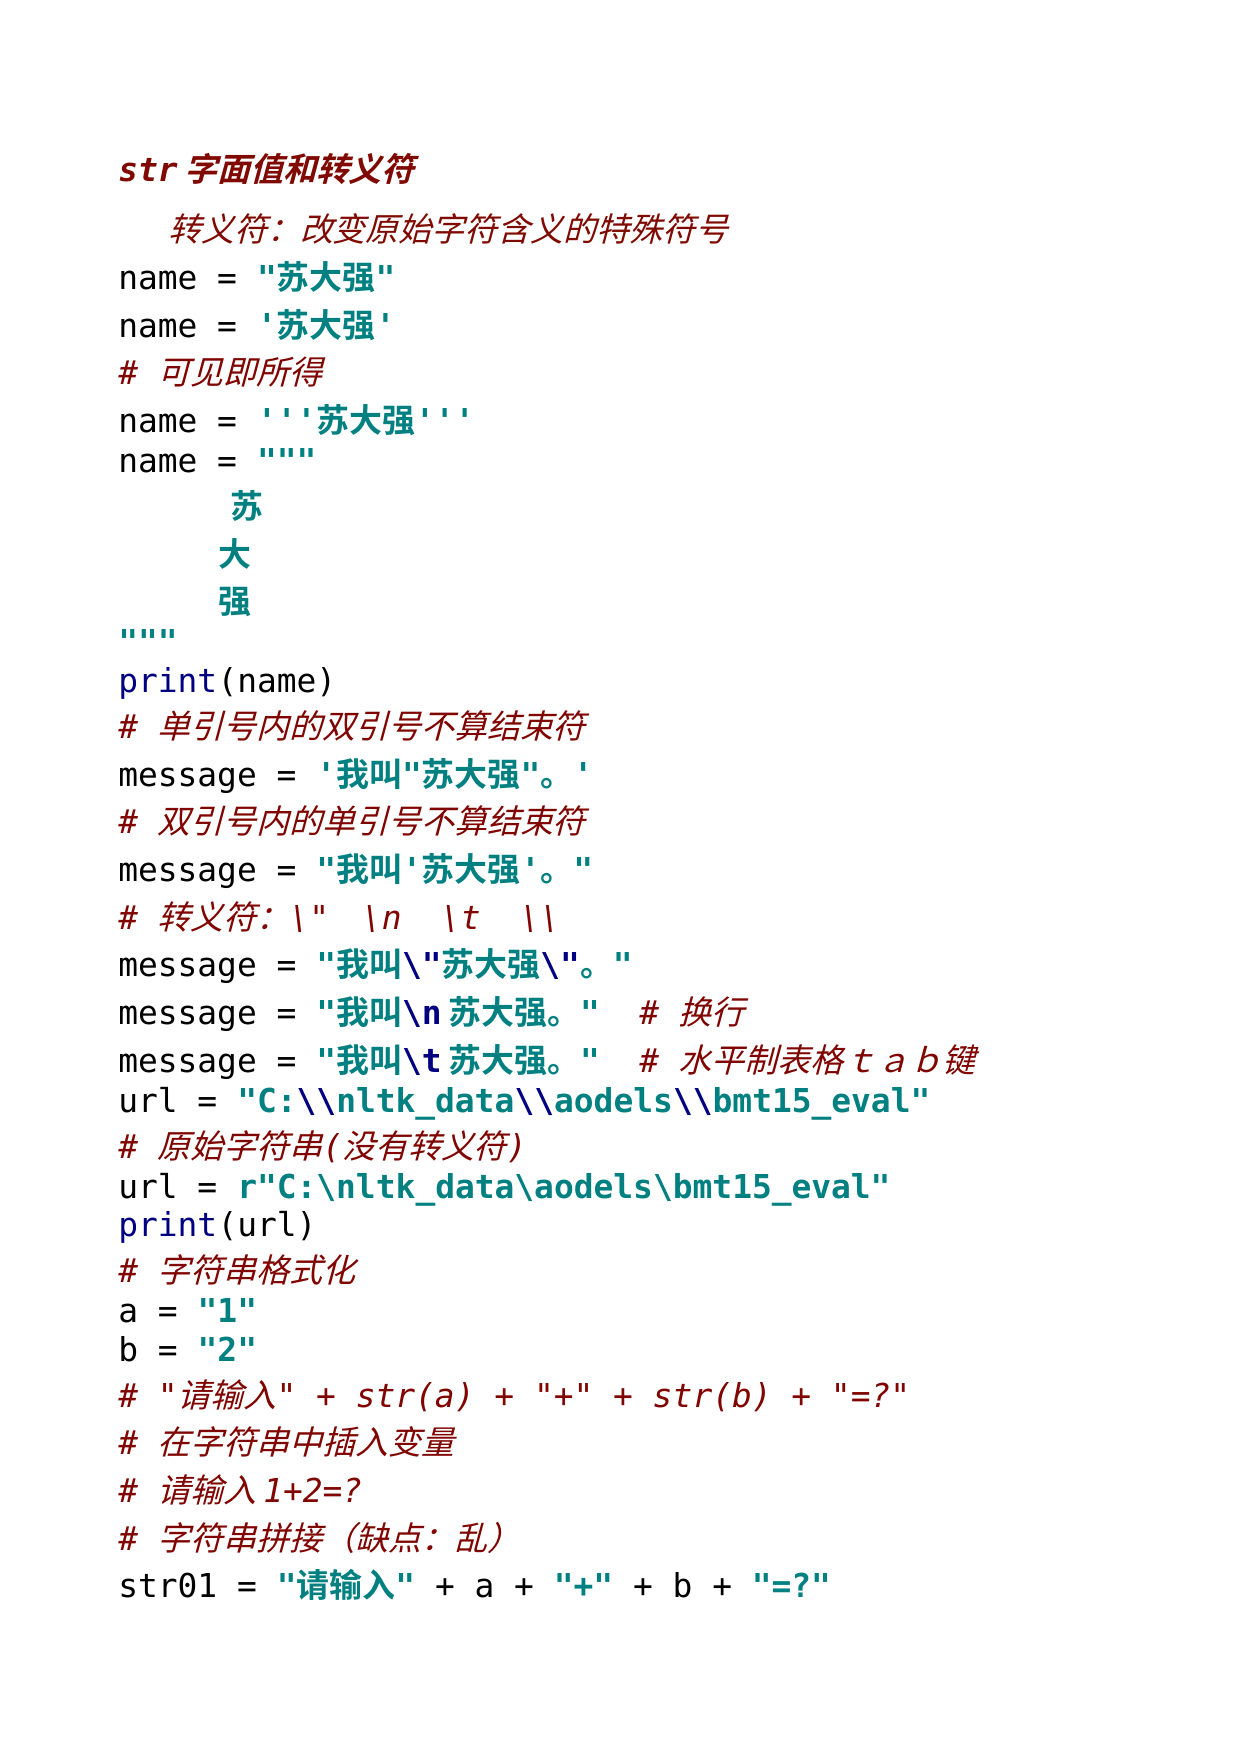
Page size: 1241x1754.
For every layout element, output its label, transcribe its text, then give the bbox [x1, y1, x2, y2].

text # 原始字符串(没有转义符) [118, 1120, 1122, 1168]
text str01 = "请输入" + a + "+" + b + "=?" [118, 1559, 1122, 1607]
text print(name) [118, 662, 1122, 700]
text url = "C:\\nltk_data\\aodels\\bmt15_eval" [118, 1082, 1122, 1120]
text 强 [118, 576, 1122, 623]
text 转义符：改变原始字符含义的特殊符号 [118, 203, 1122, 251]
text print(url) [118, 1206, 1122, 1244]
text a = "1" [118, 1292, 1122, 1330]
text message = "我叫\n苏大强。" # 换行 [118, 986, 1122, 1034]
text name = "苏大强" [118, 251, 1122, 299]
text name = '''苏大强''' [118, 394, 1122, 442]
text message = "我叫'苏大强'。" [118, 843, 1122, 891]
text # "请输入" + str(a) + "+" + str(b) + "=?" [118, 1369, 1122, 1416]
text # 可见即所得 [118, 346, 1122, 394]
text # 双引号内的单引号不算结束符 [118, 795, 1122, 843]
text # 字符串拼接（缺点：乱） [118, 1512, 1122, 1559]
text 苏 [118, 480, 1122, 528]
text message = "我叫\"苏大强\"。" [118, 938, 1122, 986]
text # 转义符：\" \n \t \\ [118, 891, 1122, 938]
text url = r"C:\nltk_data\aodels\bmt15_eval" [118, 1168, 1122, 1206]
text message = "我叫\t苏大强。" # 水平制表格ｔａｂ键 [118, 1034, 1122, 1082]
text message = '我叫"苏大强"。' [118, 748, 1122, 795]
subtitle str字面值和转义符 [118, 143, 1122, 191]
text # 字符串格式化 [118, 1244, 1122, 1292]
text name = """ [118, 442, 1122, 480]
text # 请输入1+2=? [118, 1464, 1122, 1512]
text b = "2" [118, 1330, 1122, 1369]
text # 单引号内的双引号不算结束符 [118, 700, 1122, 748]
text # 在字符串中插入变量 [118, 1416, 1122, 1464]
text 大 [118, 528, 1122, 576]
text """ [118, 623, 1122, 662]
text name = '苏大强' [118, 299, 1122, 346]
